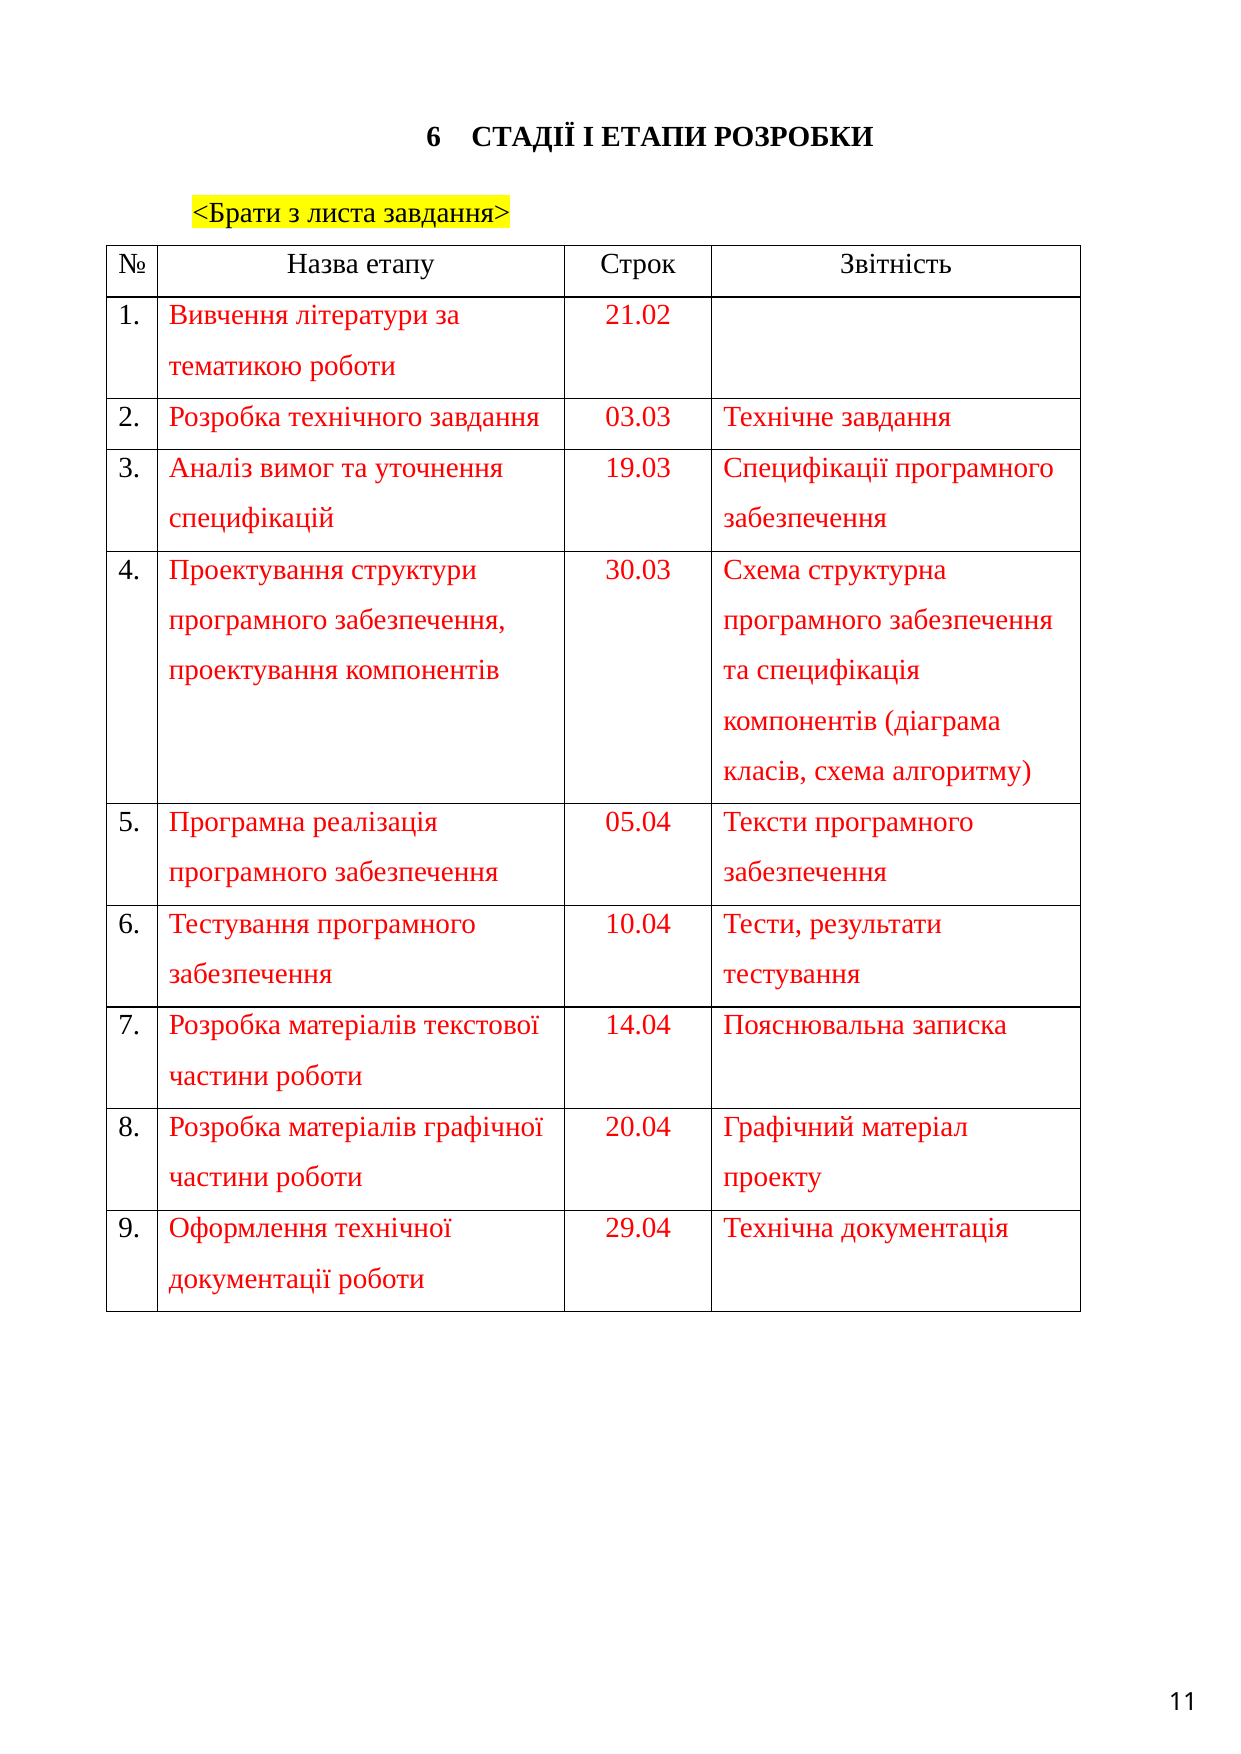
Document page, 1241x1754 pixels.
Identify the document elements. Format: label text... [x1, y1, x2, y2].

table_cell 7. [107, 1008, 157, 1108]
table_cell Технічна документація [712, 1211, 1080, 1311]
table_cell 19.03 [565, 450, 711, 551]
table_cell Технічне завдання [712, 399, 1080, 449]
table_cell 14.04 [565, 1008, 711, 1108]
table_cell Тексти програмного забезпечення [712, 804, 1080, 905]
table_cell Проектування структури програмного забезпечення, проектування компонентів [158, 552, 564, 803]
table_cell 8. [107, 1109, 157, 1209]
table_cell 4. [107, 552, 157, 803]
table_cell Розробка технічного завдання [158, 399, 564, 449]
table_cell 1. [107, 298, 157, 398]
table_cell 21.02 [565, 298, 711, 398]
table_cell Схема структурна програмного забезпечення та специфікація компонентів (діаграма класів, схема алгоритму) [712, 552, 1080, 803]
table_cell Пояснювальна записка [712, 1008, 1080, 1108]
table_cell Тестування програмного забезпечення [158, 906, 564, 1006]
text <Брати з листа завдання> [118, 195, 1181, 228]
table_cell 05.04 [565, 804, 711, 905]
table_cell 9. [107, 1211, 157, 1311]
table_cell 20.04 [565, 1109, 711, 1209]
table_cell Вивчення літератури за тематикою роботи [158, 298, 564, 398]
table_cell Розробка матеріалів графічної частини роботи [158, 1109, 564, 1209]
table_cell Аналіз вимог та уточнення специфікацій [158, 450, 564, 551]
table_cell 2. [107, 399, 157, 449]
table_cell 29.04 [565, 1211, 711, 1311]
table_header Строк [565, 246, 711, 296]
table_header Звітність [712, 246, 1080, 296]
table_cell Оформлення технічної документації роботи [158, 1211, 564, 1311]
table_cell Специфікації програмного забезпечення [712, 450, 1080, 551]
table_cell 10.04 [565, 906, 711, 1006]
table_header Назва етапу [158, 246, 564, 296]
table_header № [107, 246, 157, 296]
table_cell 6. [107, 906, 157, 1006]
table_cell Тести, результати тестування [712, 906, 1080, 1006]
table_cell Графічний матеріал проекту [712, 1109, 1080, 1209]
subtitle СТАДІЇ І ЕТАПИ РОЗРОБКИ [118, 119, 1181, 153]
table_cell Програмна реалізація програмного забезпечення [158, 804, 564, 905]
table_cell 03.03 [565, 399, 711, 449]
table_cell 3. [107, 450, 157, 551]
table_cell Розробка матеріалів текстової частини роботи [158, 1008, 564, 1108]
table_cell 5. [107, 804, 157, 905]
table_cell 30.03 [565, 552, 711, 803]
table_cell [712, 298, 1080, 398]
